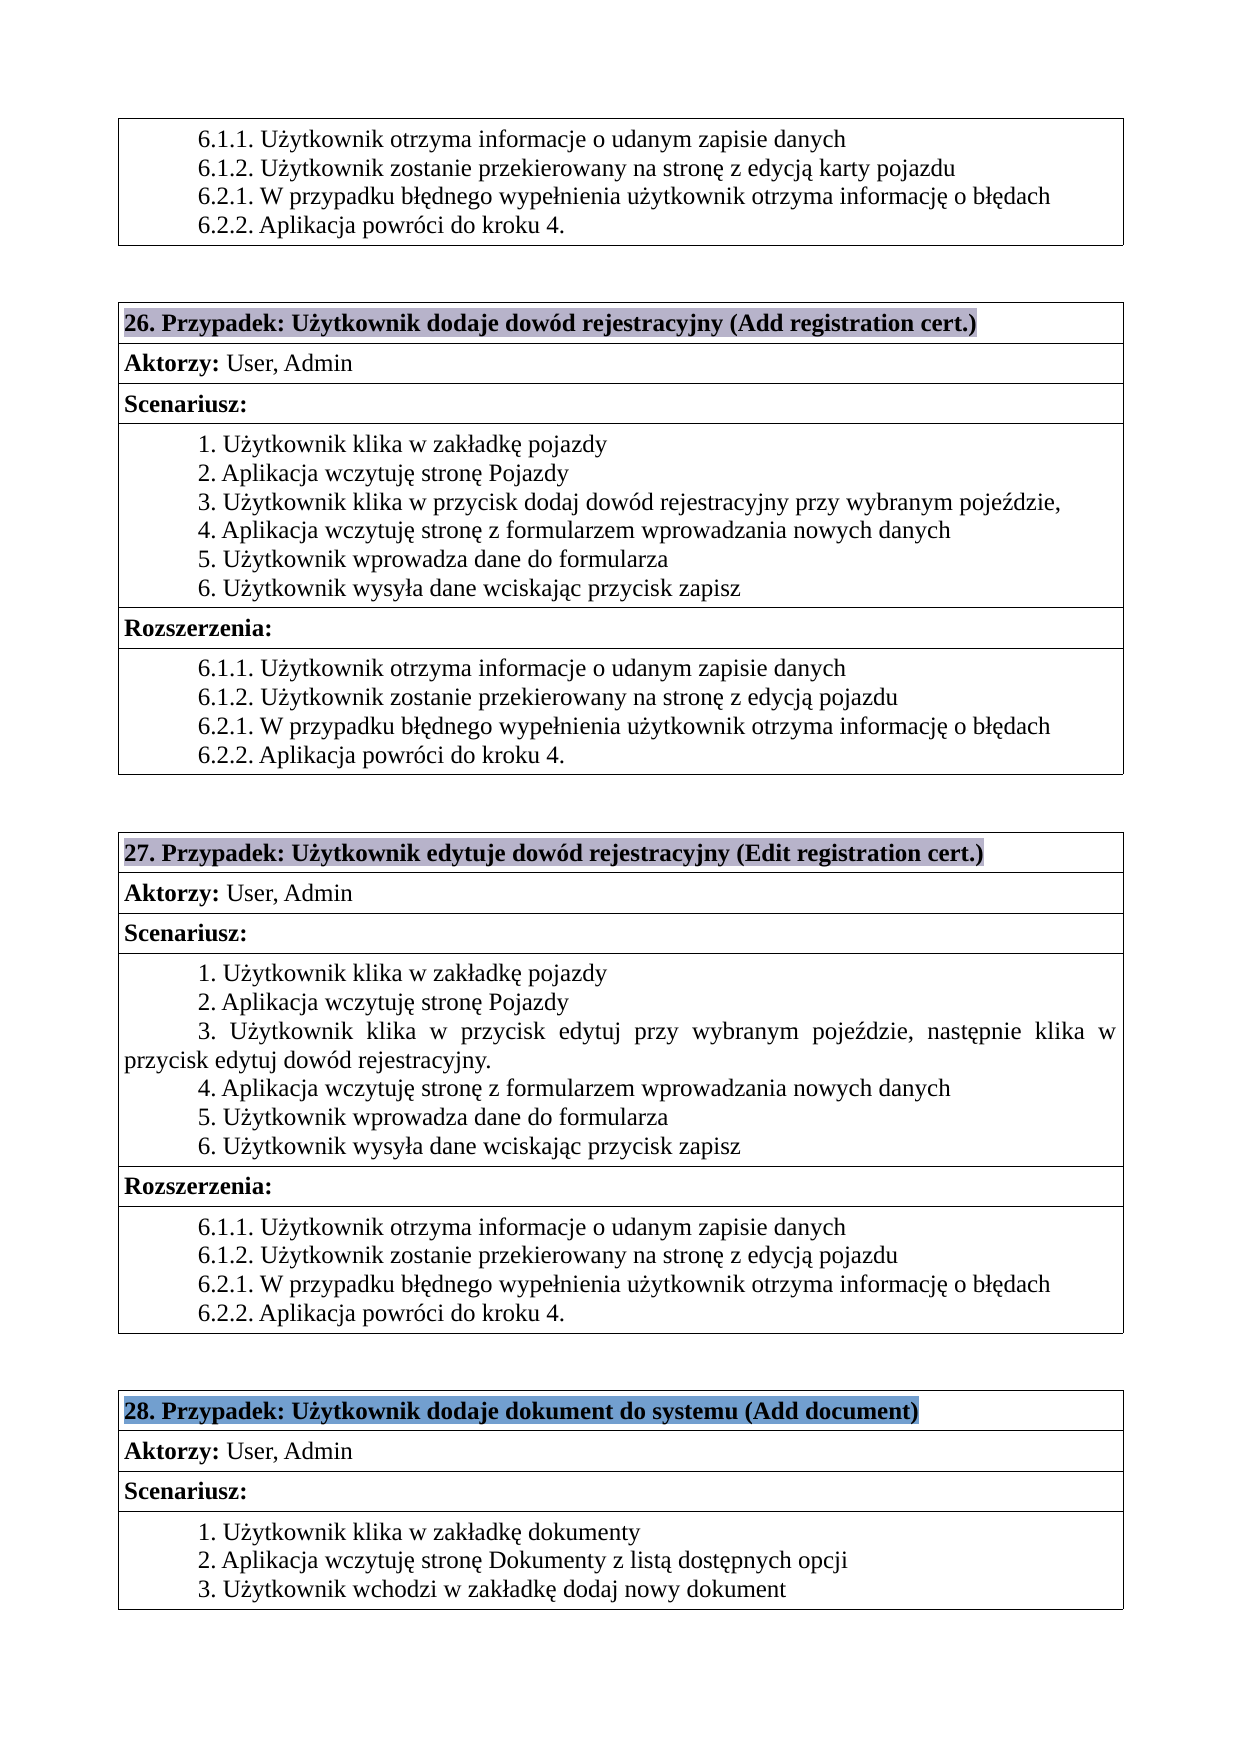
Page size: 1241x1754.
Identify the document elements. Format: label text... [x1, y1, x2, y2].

table_header 28. Przypadek: Użytkownik dodaje dokument do systemu (Add document) [119, 1391, 1123, 1430]
table_cell Scenariusz: [119, 1472, 1123, 1511]
table_cell Aktorzy: User, Admin [119, 873, 1123, 912]
table_cell 6.1.1. Użytkownik otrzyma informacje o udanym zapisie danych 6.1.2. Użytkownik zostanie przekierowany na stronę z edycją pojazdu 6.2.1. W przypadku błędnego wypełnienia użytkownik otrzyma informację o błędach 6.2.2. Aplikacja powróci do kroku 4. [119, 649, 1123, 774]
table_cell Aktorzy: User, Admin [119, 344, 1123, 383]
table_header 27. Przypadek: Użytkownik edytuje dowód rejestracyjny (Edit registration cert.) [119, 833, 1123, 872]
table_cell 1. Użytkownik klika w zakładkę pojazdy 2. Aplikacja wczytuję stronę Pojazdy 3. Użytkownik klika w przycisk dodaj dowód rejestracyjny przy wybranym pojeździe, 4. Aplikacja wczytuję stronę z formularzem wprowadzania nowych danych 5. Użytkownik wprowadza dane do formularza 6. Użytkownik wysyła dane wciskając przycisk zapisz [119, 424, 1123, 607]
table_cell Rozszerzenia: [119, 1167, 1123, 1206]
table_cell 1. Użytkownik klika w zakładkę dokumenty 2. Aplikacja wczytuję stronę Dokumenty z listą dostępnych opcji 3. Użytkownik wchodzi w zakładkę dodaj nowy dokument [119, 1512, 1123, 1609]
table_cell Scenariusz: [119, 384, 1123, 423]
table_cell 6.1.1. Użytkownik otrzyma informacje o udanym zapisie danych 6.1.2. Użytkownik zostanie przekierowany na stronę z edycją karty pojazdu 6.2.1. W przypadku błędnego wypełnienia użytkownik otrzyma informację o błędach 6.2.2. Aplikacja powróci do kroku 4. [119, 119, 1123, 245]
table_cell Scenariusz: [119, 914, 1123, 953]
table_cell Aktorzy: User, Admin [119, 1431, 1123, 1471]
table_cell 6.1.1. Użytkownik otrzyma informacje o udanym zapisie danych 6.1.2. Użytkownik zostanie przekierowany na stronę z edycją pojazdu 6.2.1. W przypadku błędnego wypełnienia użytkownik otrzyma informację o błędach 6.2.2. Aplikacja powróci do kroku 4. [119, 1207, 1123, 1332]
table_cell 1. Użytkownik klika w zakładkę pojazdy 2. Aplikacja wczytuję stronę Pojazdy 3. Użytkownik klika w przycisk edytuj przy wybranym pojeździe, następnie klika w przycisk edytuj dowód rejestracyjny. 4. Aplikacja wczytuję stronę z formularzem wprowadzania nowych danych 5. Użytkownik wprowadza dane do formularza 6. Użytkownik wysyła dane wciskając przycisk zapisz [119, 954, 1123, 1166]
table_header 26. Przypadek: Użytkownik dodaje dowód rejestracyjny (Add registration cert.) [119, 303, 1123, 343]
table_cell Rozszerzenia: [119, 608, 1123, 648]
